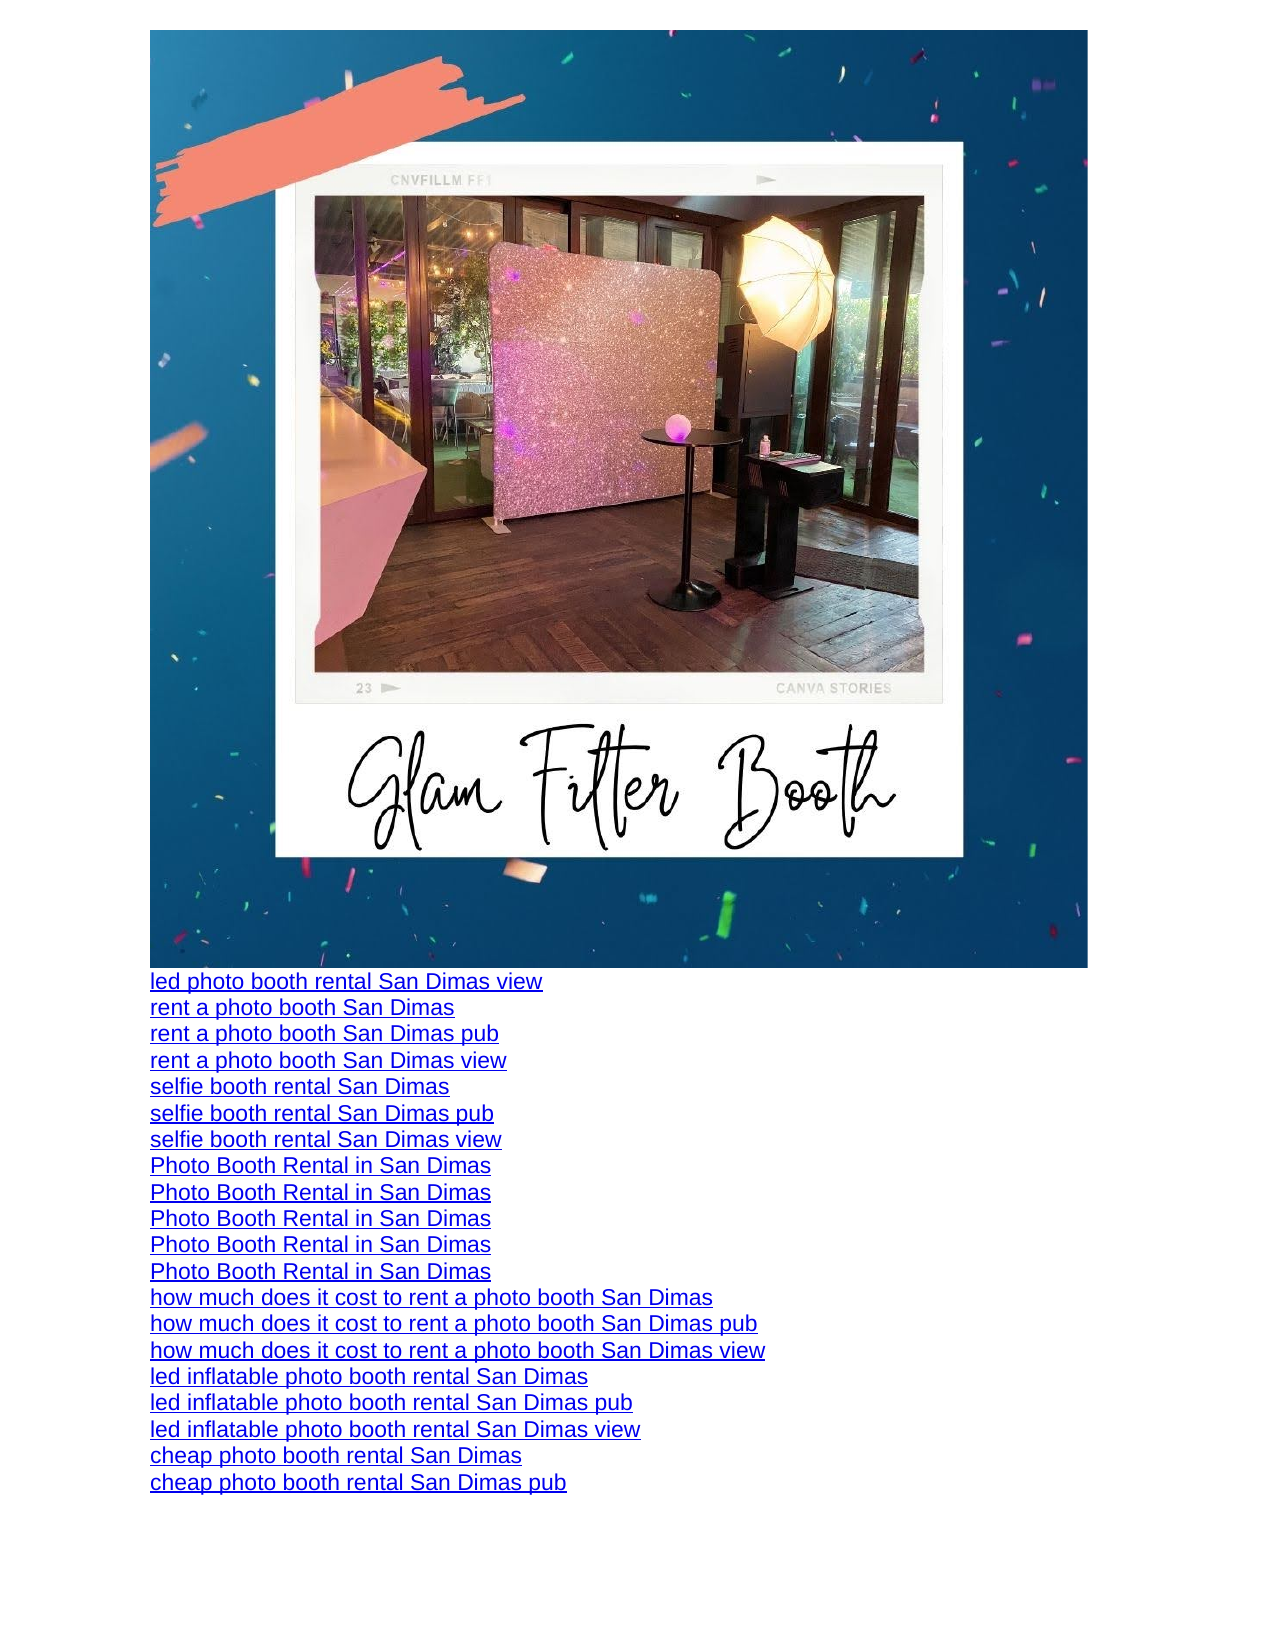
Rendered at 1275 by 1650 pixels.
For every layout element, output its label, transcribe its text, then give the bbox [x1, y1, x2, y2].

text how much does it cost to rent a photo booth San Dimas [150, 1284, 1125, 1310]
text selfie booth rental San Dimas view [150, 1126, 1125, 1152]
text rent a photo booth San Dimas [150, 994, 1125, 1020]
text led inflatable photo booth rental San Dimas view [150, 1416, 1125, 1442]
text led photo booth rental San Dimas view [150, 968, 1125, 994]
picture [150, 30, 1088, 968]
text rent a photo booth San Dimas view [150, 1047, 1125, 1073]
text how much does it cost to rent a photo booth San Dimas pub [150, 1310, 1125, 1337]
text cheap photo booth rental San Dimas [150, 1442, 1125, 1468]
text Photo Booth Rental in San Dimas [150, 1231, 1125, 1258]
text Photo Booth Rental in San Dimas [150, 1178, 1125, 1205]
text selfie booth rental San Dimas pub [150, 1099, 1125, 1126]
text led inflatable photo booth rental San Dimas pub [150, 1389, 1125, 1416]
text Photo Booth Rental in San Dimas [150, 1152, 1125, 1178]
text selfie booth rental San Dimas [150, 1073, 1125, 1099]
text Photo Booth Rental in San Dimas [150, 1205, 1125, 1231]
text Photo Booth Rental in San Dimas [150, 1258, 1125, 1284]
text rent a photo booth San Dimas pub [150, 1020, 1125, 1047]
text cheap photo booth rental San Dimas pub [150, 1468, 1125, 1495]
text led inflatable photo booth rental San Dimas [150, 1363, 1125, 1389]
text how much does it cost to rent a photo booth San Dimas view [150, 1337, 1125, 1363]
